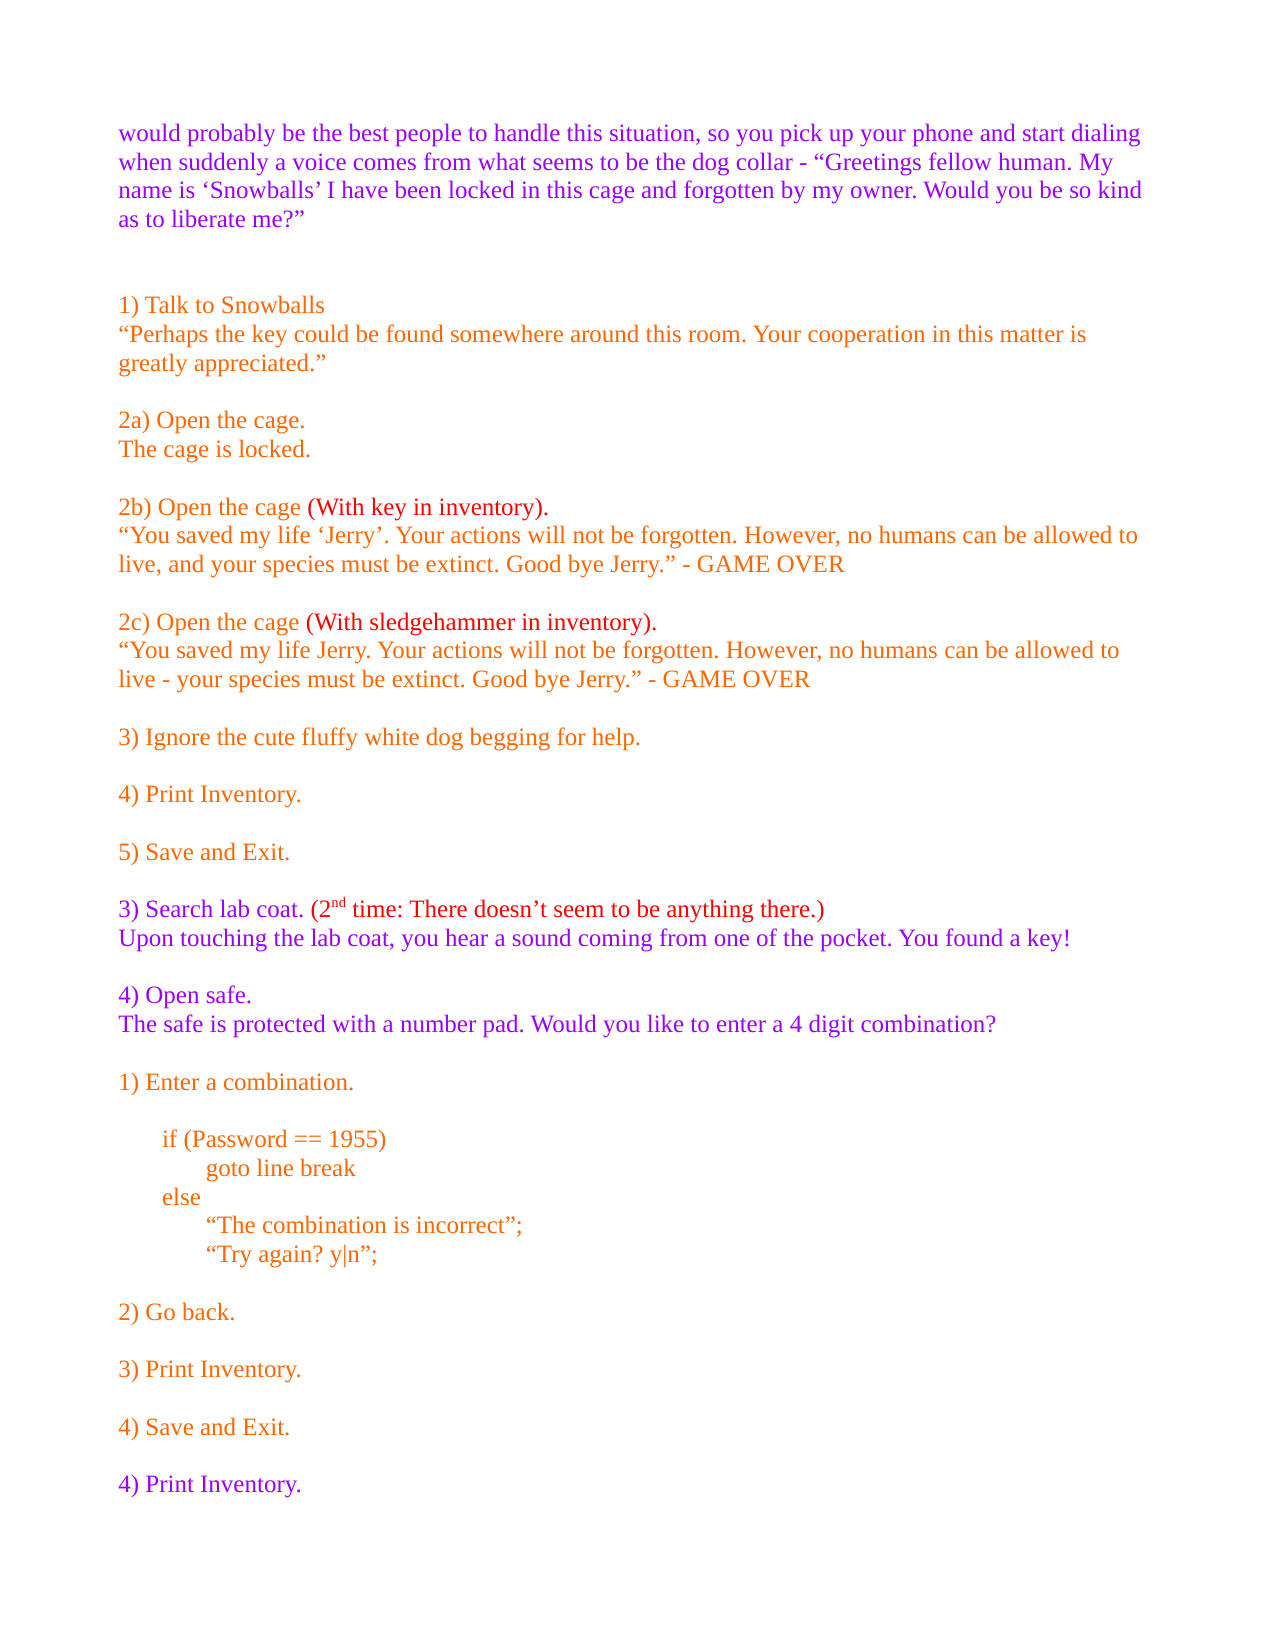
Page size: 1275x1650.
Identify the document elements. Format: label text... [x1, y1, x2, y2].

text 1) Talk to Snowballs [118, 291, 1157, 319]
text else [118, 1182, 1157, 1211]
text 4) Print Inventory. [118, 1469, 1157, 1498]
text 3) Search lab coat. (2nd time: There doesn’t seem to be anything there.) [118, 894, 1157, 923]
text 4) Open safe. [118, 981, 1157, 1009]
text “You saved my life ‘Jerry’. Your actions will not be forgotten. However, no humans can be allowed to live, and your species must be extinct. Good bye Jerry.” - GAME OVER [118, 521, 1157, 578]
text The cage is locked. [118, 434, 1157, 463]
text 2a) Open the cage. [118, 406, 1157, 434]
text 4) Print Inventory. [118, 779, 1157, 808]
text 3) Ignore the cute fluffy white dog begging for help. [118, 722, 1157, 751]
text goto line break [118, 1153, 1157, 1182]
text “The combination is incorrect”; [118, 1211, 1157, 1239]
text 4) Save and Exit. [118, 1412, 1157, 1441]
text Upon touching the lab coat, you hear a sound coming from one of the pocket. You found a key! [118, 923, 1157, 952]
text “Try again? y|n”; [118, 1239, 1157, 1268]
text 1) Enter a combination. [118, 1067, 1157, 1096]
text 3) Print Inventory. [118, 1354, 1157, 1383]
text The safe is protected with a number pad. Would you like to enter a 4 digit combination? [118, 1009, 1157, 1038]
text if (Password == 1955) [118, 1124, 1157, 1153]
text “Perhaps the key could be found somewhere around this room. Your cooperation in this matter is greatly appreciated.” [118, 319, 1157, 377]
text 2b) Open the cage (With key in inventory). [118, 492, 1157, 521]
text 5) Save and Exit. [118, 837, 1157, 866]
text would probably be the best people to handle this situation, so you pick up your phone and start dialing when suddenly a voice comes from what seems to be the dog collar - “Greetings fellow human. My name is ‘Snowballs’ I have been locked in this cage and forgotten by my owner. Would you be so kind as to liberate me?” [118, 118, 1157, 233]
text “You saved my life Jerry. Your actions will not be forgotten. However, no humans can be allowed to live - your species must be extinct. Good bye Jerry.” - GAME OVER [118, 636, 1157, 693]
text 2c) Open the cage (With sledgehammer in inventory). [118, 607, 1157, 636]
text 2) Go back. [118, 1297, 1157, 1326]
